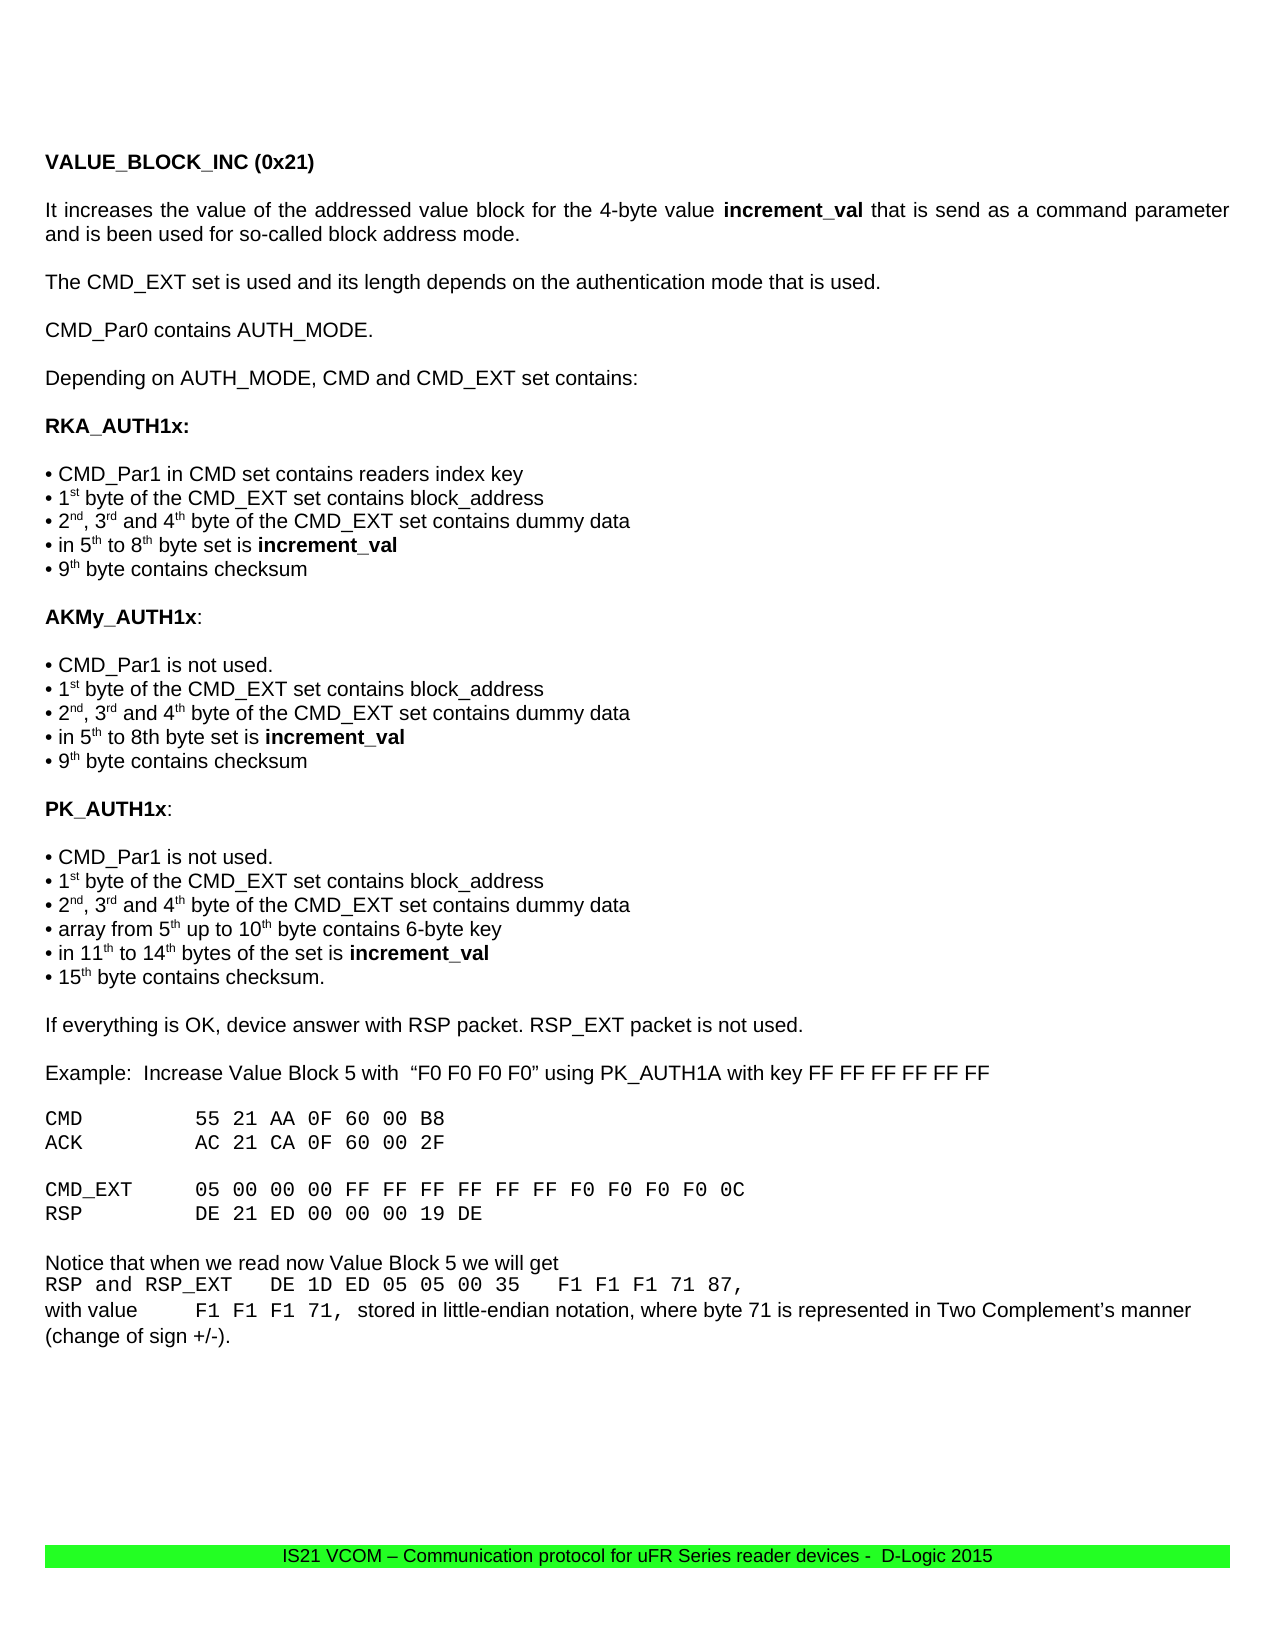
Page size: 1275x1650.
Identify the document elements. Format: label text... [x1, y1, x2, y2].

text RSP and RSP_EXT DE 1D ED 05 05 00 35 F1 F1 F1 71 87, [45, 1274, 1230, 1298]
text • CMD_Par1 is not used. [45, 845, 1230, 869]
text CMD 55 21 AA 0F 60 00 B8 [45, 1108, 1230, 1132]
text If everything is OK, device answer with RSP packet. RSP_EXT packet is not used. [45, 1012, 1230, 1036]
text • 1st byte of the CMD_EXT set contains block_address [45, 869, 1230, 893]
text CMD_EXT 05 00 00 00 FF FF FF FF FF FF F0 F0 F0 F0 0C [45, 1179, 1230, 1203]
text AKMy_AUTH1x: [45, 605, 1230, 629]
text • 15th byte contains checksum. [45, 964, 1230, 988]
text • in 5th to 8th byte set is increment_val [45, 533, 1230, 557]
text Example: Increase Value Block 5 with “F0 F0 F0 F0” using PK_AUTH1A with key FF FF FF FF FF FF [45, 1060, 1230, 1084]
text with value F1 F1 F1 71, stored in little-endian notation, where byte 71 is represented in Two Complement’s manner (change of sign +/-). [45, 1298, 1230, 1348]
text • 9th byte contains checksum [45, 749, 1230, 773]
text CMD_Par0 contains AUTH_MODE. [45, 318, 1230, 342]
text It increases the value of the addressed value block for the 4-byte value increment_val that is send as a command parameter and is been used for so-called block address mode. [45, 198, 1230, 246]
text • 2nd, 3rd and 4th byte of the CMD_EXT set contains dummy data [45, 701, 1230, 725]
text RSP DE 21 ED 00 00 00 19 DE [45, 1203, 1230, 1227]
text • array from 5th up to 10th byte contains 6-byte key [45, 917, 1230, 941]
text RKA_AUTH1x: [45, 413, 1230, 437]
text • 9th byte contains checksum [45, 557, 1230, 581]
text • 2nd, 3rd and 4th byte of the CMD_EXT set contains dummy data [45, 893, 1230, 917]
text • 2nd, 3rd and 4th byte of the CMD_EXT set contains dummy data [45, 509, 1230, 533]
text • in 11th to 14th bytes of the set is increment_val [45, 941, 1230, 964]
text ACK AC 21 CA 0F 60 00 2F [45, 1132, 1230, 1156]
text Notice that when we read now Value Block 5 we will get [45, 1251, 1230, 1274]
text • 1st byte of the CMD_EXT set contains block_address [45, 485, 1230, 509]
text • CMD_Par1 is not used. [45, 653, 1230, 677]
text Depending on AUTH_MODE, CMD and CMD_EXT set contains: [45, 366, 1230, 389]
text • CMD_Par1 in CMD set contains readers index key [45, 461, 1230, 485]
text PK_AUTH1x: [45, 797, 1230, 821]
text VALUE_BLOCK_INC (0x21) [45, 150, 1230, 174]
text • 1st byte of the CMD_EXT set contains block_address [45, 677, 1230, 701]
text • in 5th to 8th byte set is increment_val [45, 725, 1230, 749]
text The CMD_EXT set is used and its length depends on the authentication mode that is used. [45, 270, 1230, 294]
